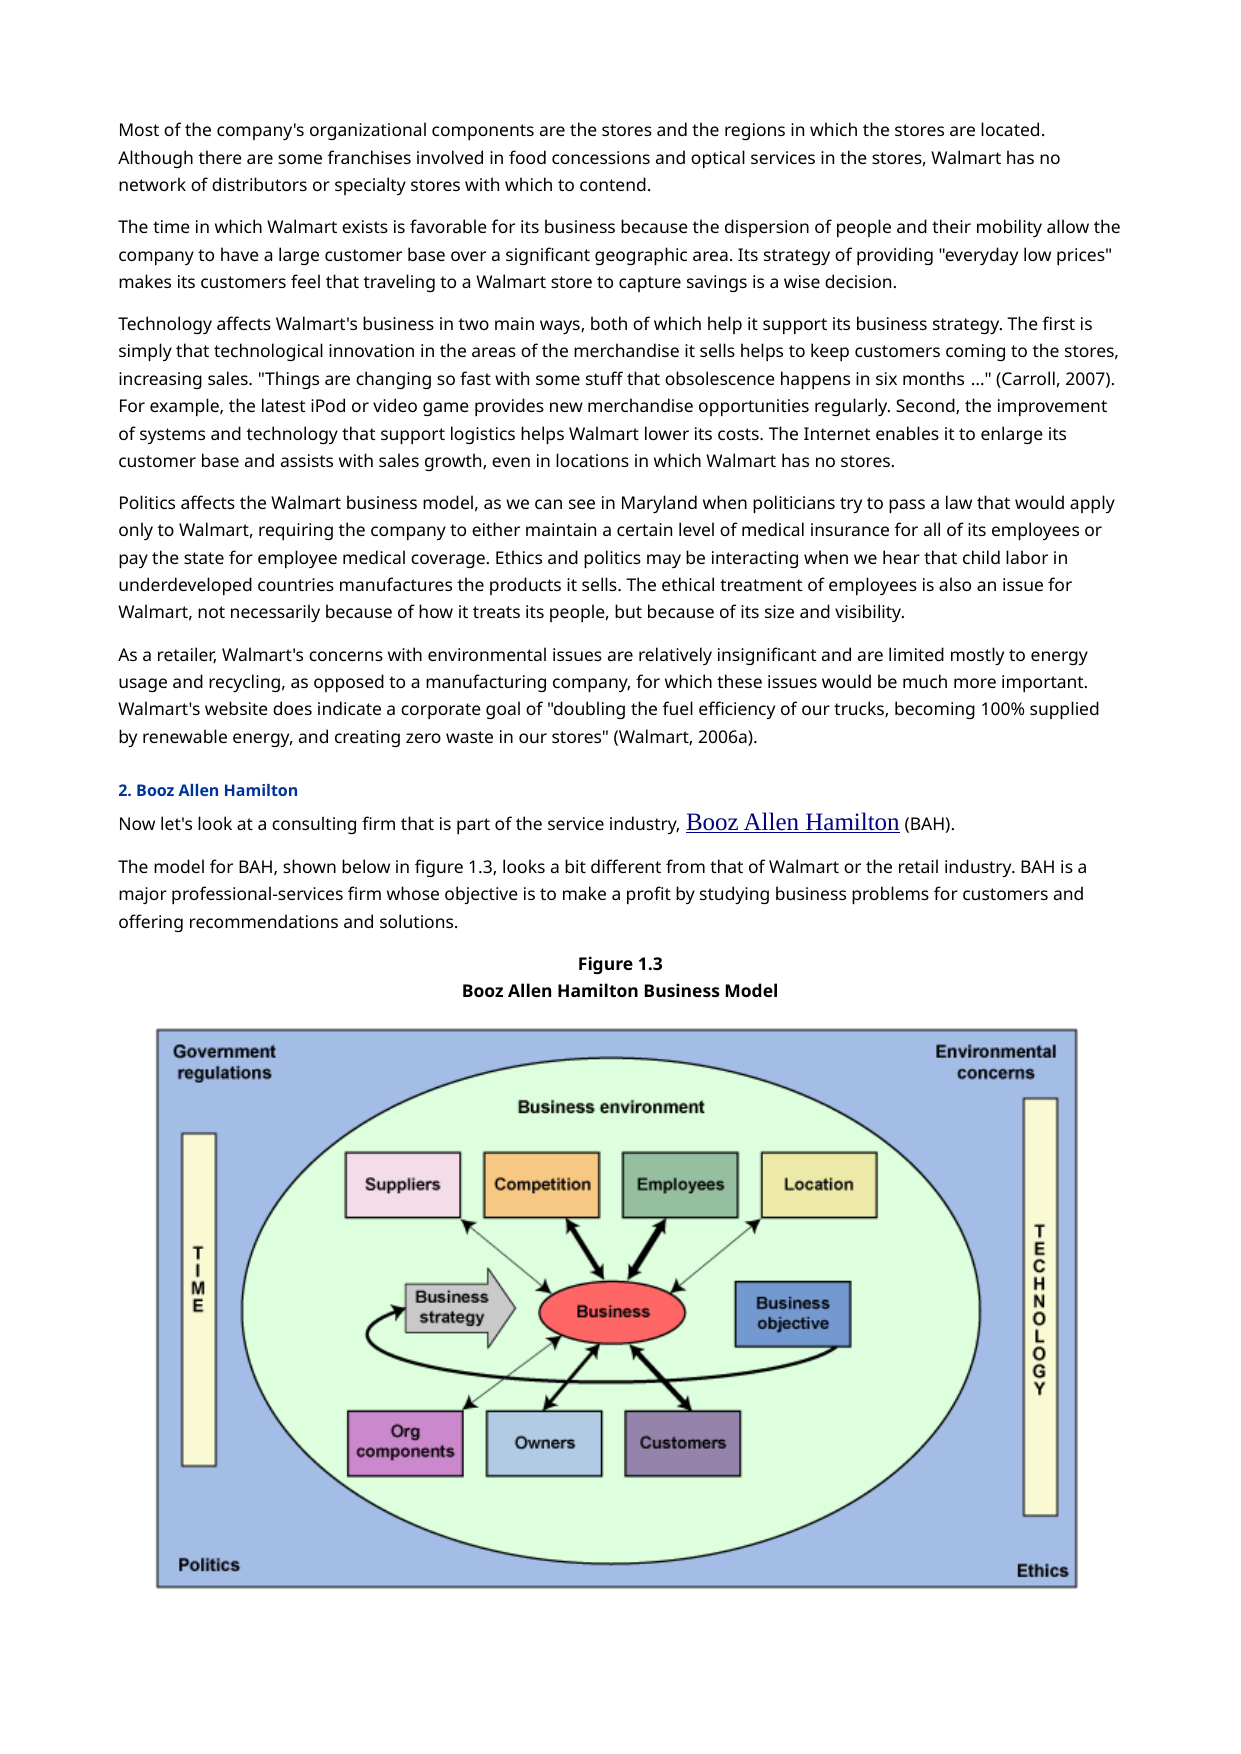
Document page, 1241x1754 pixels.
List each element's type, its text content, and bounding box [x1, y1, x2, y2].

subtitle 2. Booz Allen Hamilton [118, 779, 1122, 801]
text Now let's look at a consulting firm that is part of the service industry, Booz Allen Hamilton (BAH). [118, 807, 1122, 836]
text Most of the company's organizational components are the stores and the regions in which the stores are located. Although there are some franchises involved in food concessions and optical services in the stores, Walmart has no network of distributors or specialty stores with which to contend. [118, 118, 1122, 197]
text Politics affects the Walmart business model, as we can see in Maryland when politicians try to pass a law that would apply only to Walmart, requiring the company to either maintain a certain level of medical insurance for all of its employees or pay the state for employee medical coverage. Ethics and politics may be interacting when we hear that child labor in underdeveloped countries manufactures the products it sells. The ethical treatment of employees is also an issue for Walmart, not necessarily because of how it treats its people, but because of its size and visibility. [118, 491, 1122, 624]
text The model for BAH, shown below in figure 1.3, looks a bit different from that of Walmart or the retail industry. BAH is a major professional-services firm whose objective is to make a profit by studying business problems for customers and offering recommendations and solutions. [118, 854, 1122, 933]
text The time in which Walmart exists is favorable for its business because the dispersion of people and their mobility allow the company to have a large customer base over a significant geographic area. Its strategy of providing "everyday low prices" makes its customers feel that traveling to a Walmart store to capture savings is a wise decision. [118, 215, 1122, 293]
text As a retailer, Walmart's concerns with environmental issues are relatively insignificant and are limited mostly to energy usage and recycling, as opposed to a manufacturing company, for which these issues would be much more important. Walmart's website does indicate a corporate goal of "doubling the fuel efficiency of our trucks, becoming 100% supplied by renewable energy, and creating zero waste in our stores" (Walmart, 2006a). [118, 642, 1122, 748]
text Technology affects Walmart's business in two main ways, both of which help it support its business strategy. The first is simply that technological innovation in the areas of the merchandise it sells helps to keep customers coming to the stores, increasing sales. "Things are changing so fast with some stuff that obsolescence happens in six months …" (Carroll, 2007). For example, the latest iPod or video game provides new merchandise opportunities regularly. Second, the improvement of systems and technology that support logistics helps Walmart lower its costs. The Internet enables it to enlarge its customer base and assists with sales growth, even in locations in which Walmart has no stores. [118, 312, 1122, 472]
picture [146, 1020, 1094, 1599]
text Figure 1.3 Booz Allen Hamilton Business Model [118, 951, 1122, 1003]
